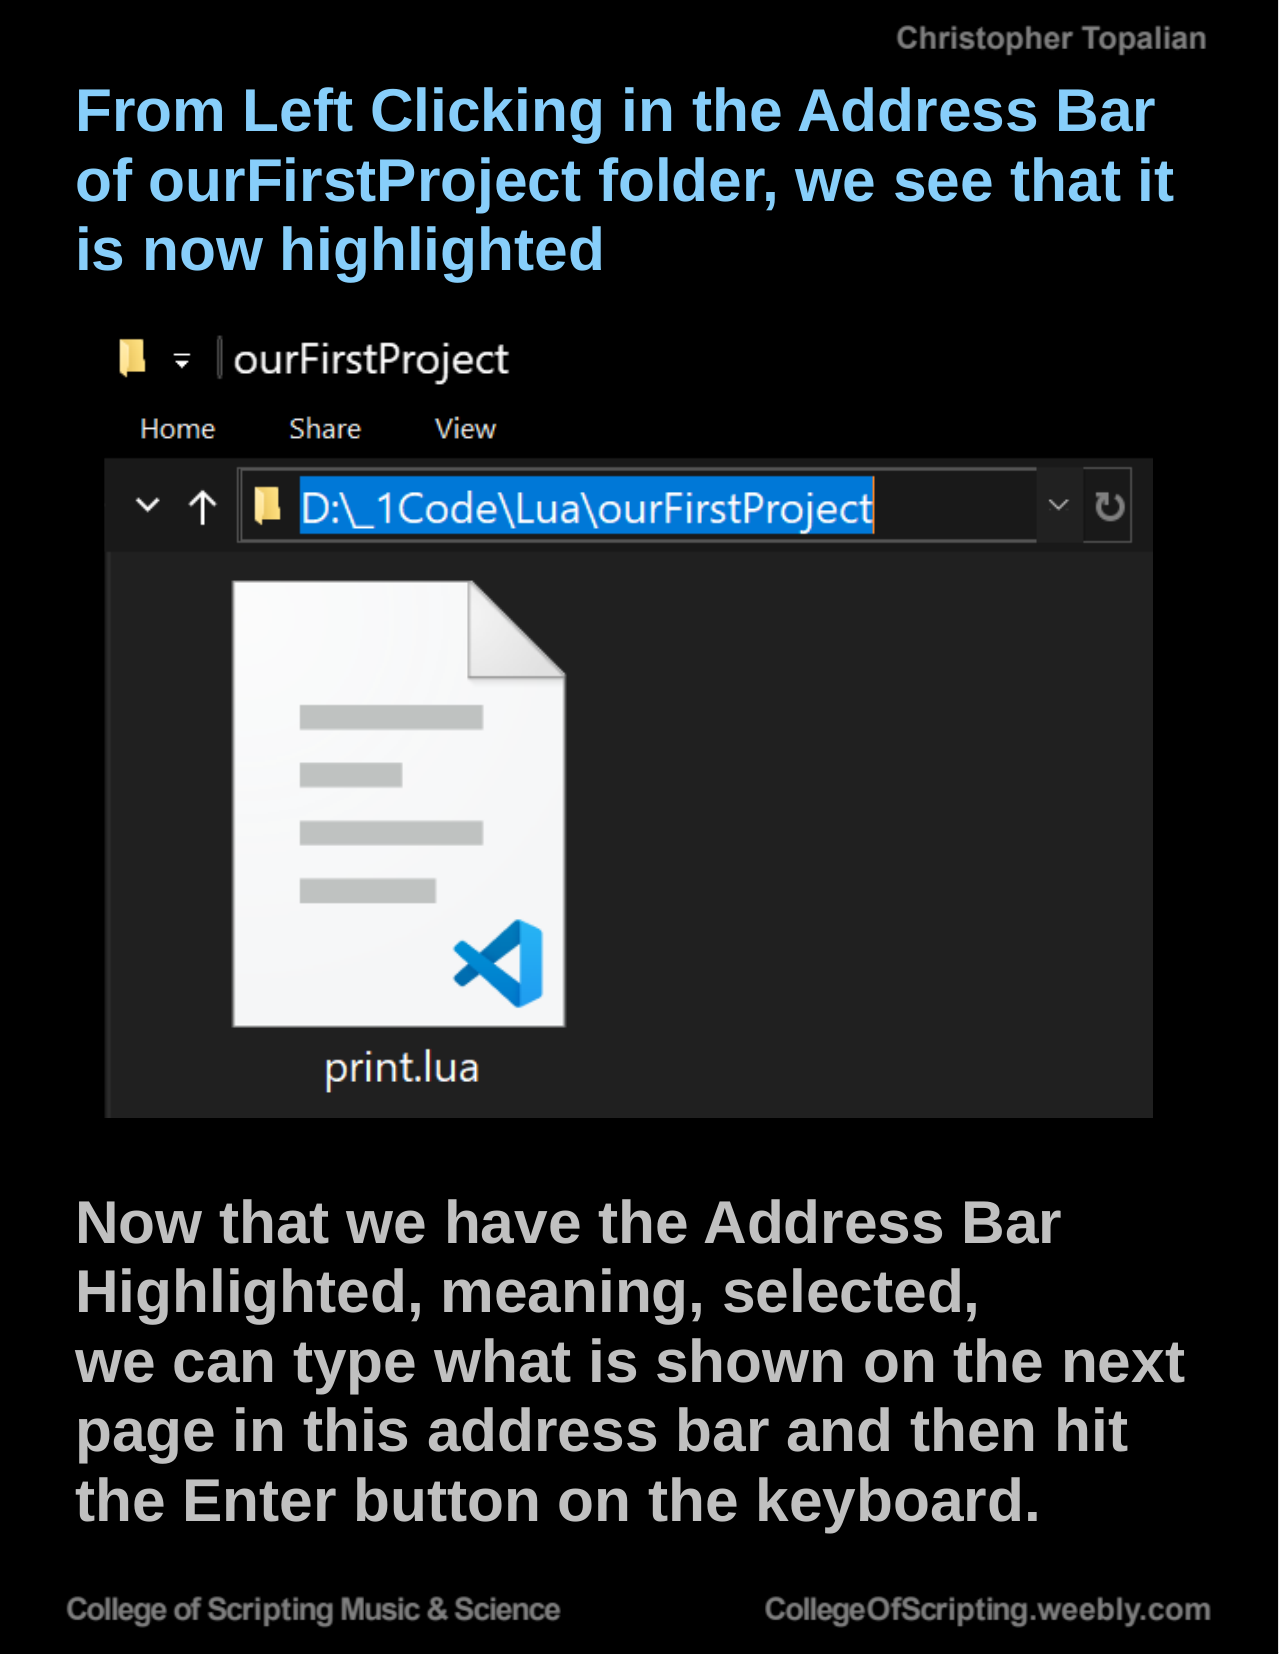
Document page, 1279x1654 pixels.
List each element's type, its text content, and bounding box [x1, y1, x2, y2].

picture [104, 318, 1153, 1118]
text we can type what is shown on the next page in this address bar and then hit the Enter button on the keyboard. [75, 1326, 1203, 1534]
text Now that we have the Address Bar Highlighted, meaning, selected, [75, 1187, 1203, 1326]
text From Left Clicking in the Address Bar of ourFirstProject folder, we see that it is now highlighted [75, 75, 1203, 283]
